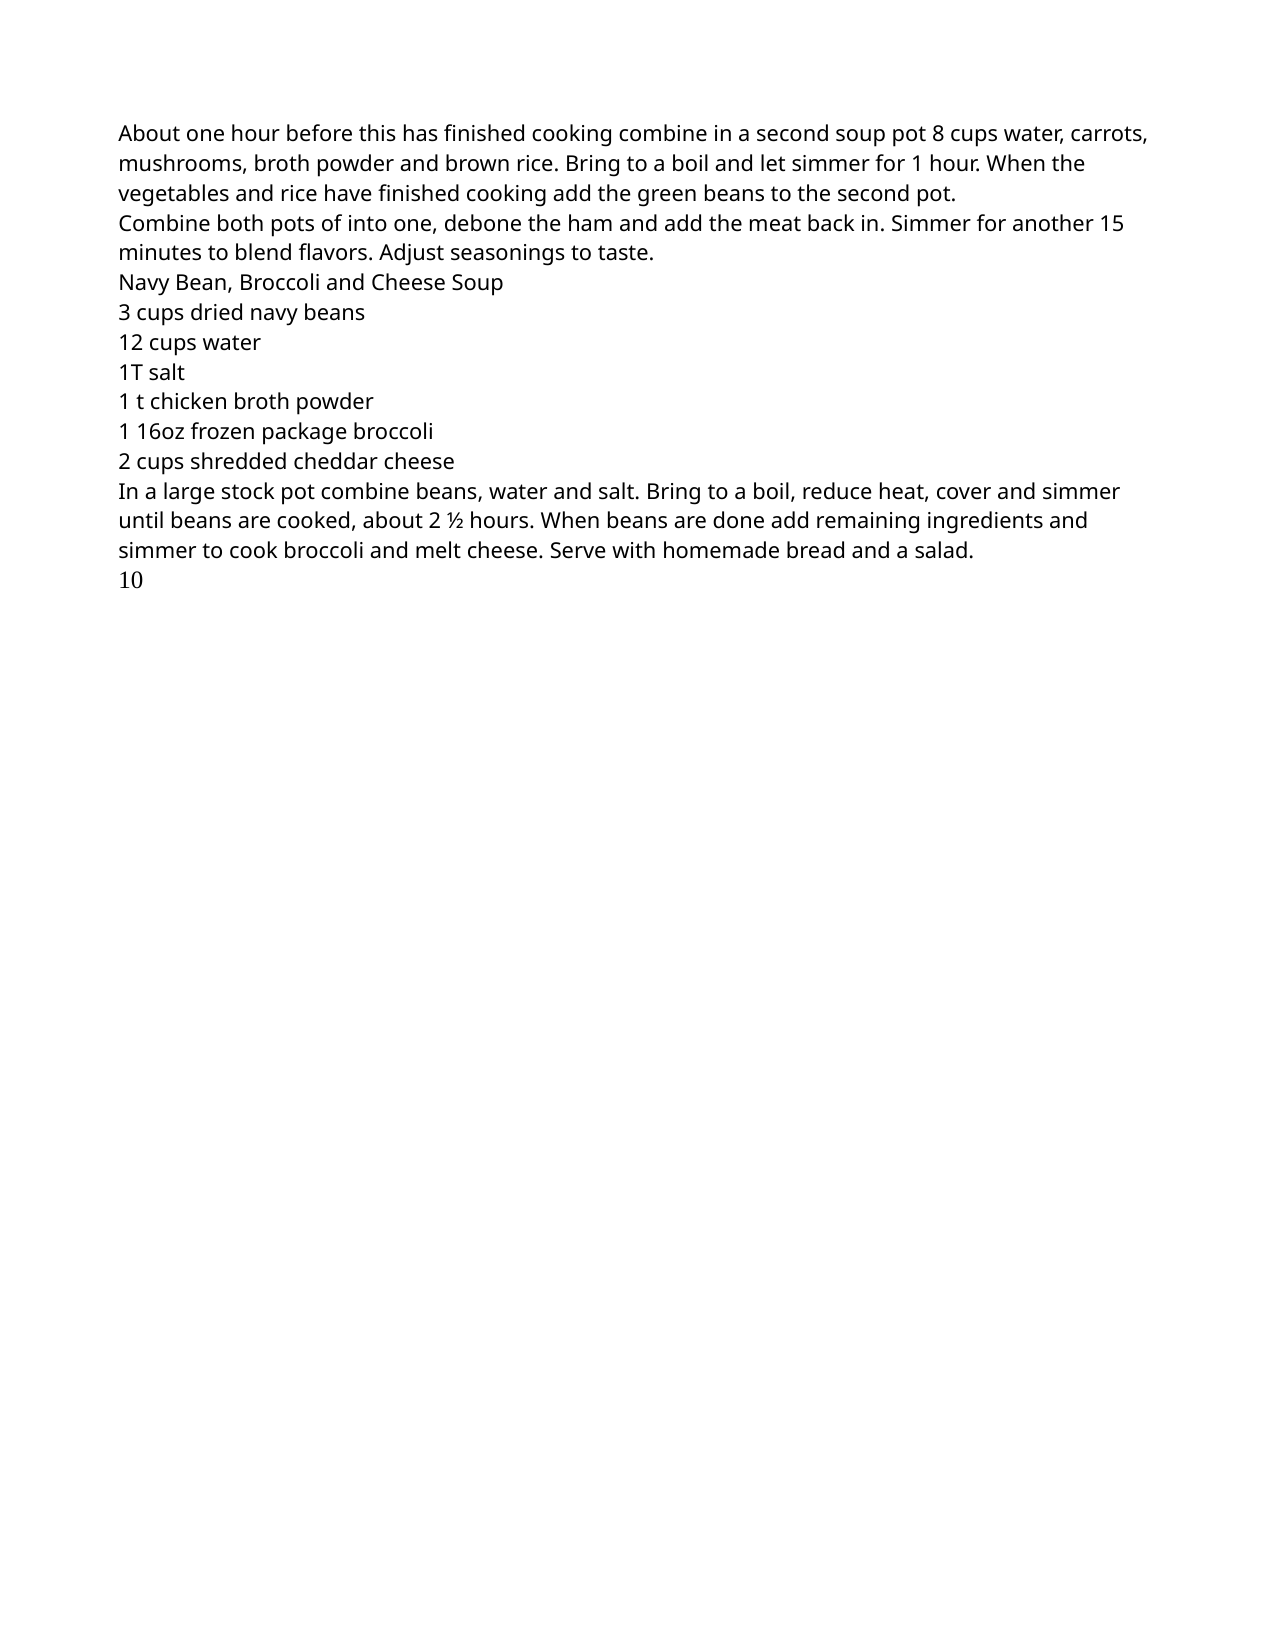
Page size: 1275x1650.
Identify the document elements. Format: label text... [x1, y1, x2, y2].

text mushrooms, broth powder and brown rice. Bring to a boil and let simmer for 1 hour. When the [118, 148, 1157, 178]
text About one hour before this has finished cooking combine in a second soup pot 8 cups water, carrots, [118, 118, 1157, 148]
text 12 cups water [118, 327, 1157, 356]
text minutes to blend flavors. Adjust seasonings to taste. [118, 237, 1157, 267]
text Navy Bean, Broccoli and Cheese Soup [118, 267, 1157, 297]
text 1 t chicken broth powder [118, 386, 1157, 416]
text until beans are cooked, about 2 ½ hours. When beans are done add remaining ingredients and [118, 505, 1157, 535]
text 2 cups shredded cheddar cheese [118, 446, 1157, 476]
text 10 [118, 565, 1157, 594]
text 3 cups dried navy beans [118, 297, 1157, 327]
text Combine both pots of into one, debone the ham and add the meat back in. Simmer for another 15 [118, 207, 1157, 237]
text vegetables and rice have finished cooking add the green beans to the second pot. [118, 178, 1157, 207]
text simmer to cook broccoli and melt cheese. Serve with homemade bread and a salad. [118, 535, 1157, 565]
text In a large stock pot combine beans, water and salt. Bring to a boil, reduce heat, cover and simmer [118, 476, 1157, 505]
text 1 16oz frozen package broccoli [118, 416, 1157, 446]
text 1T salt [118, 356, 1157, 386]
